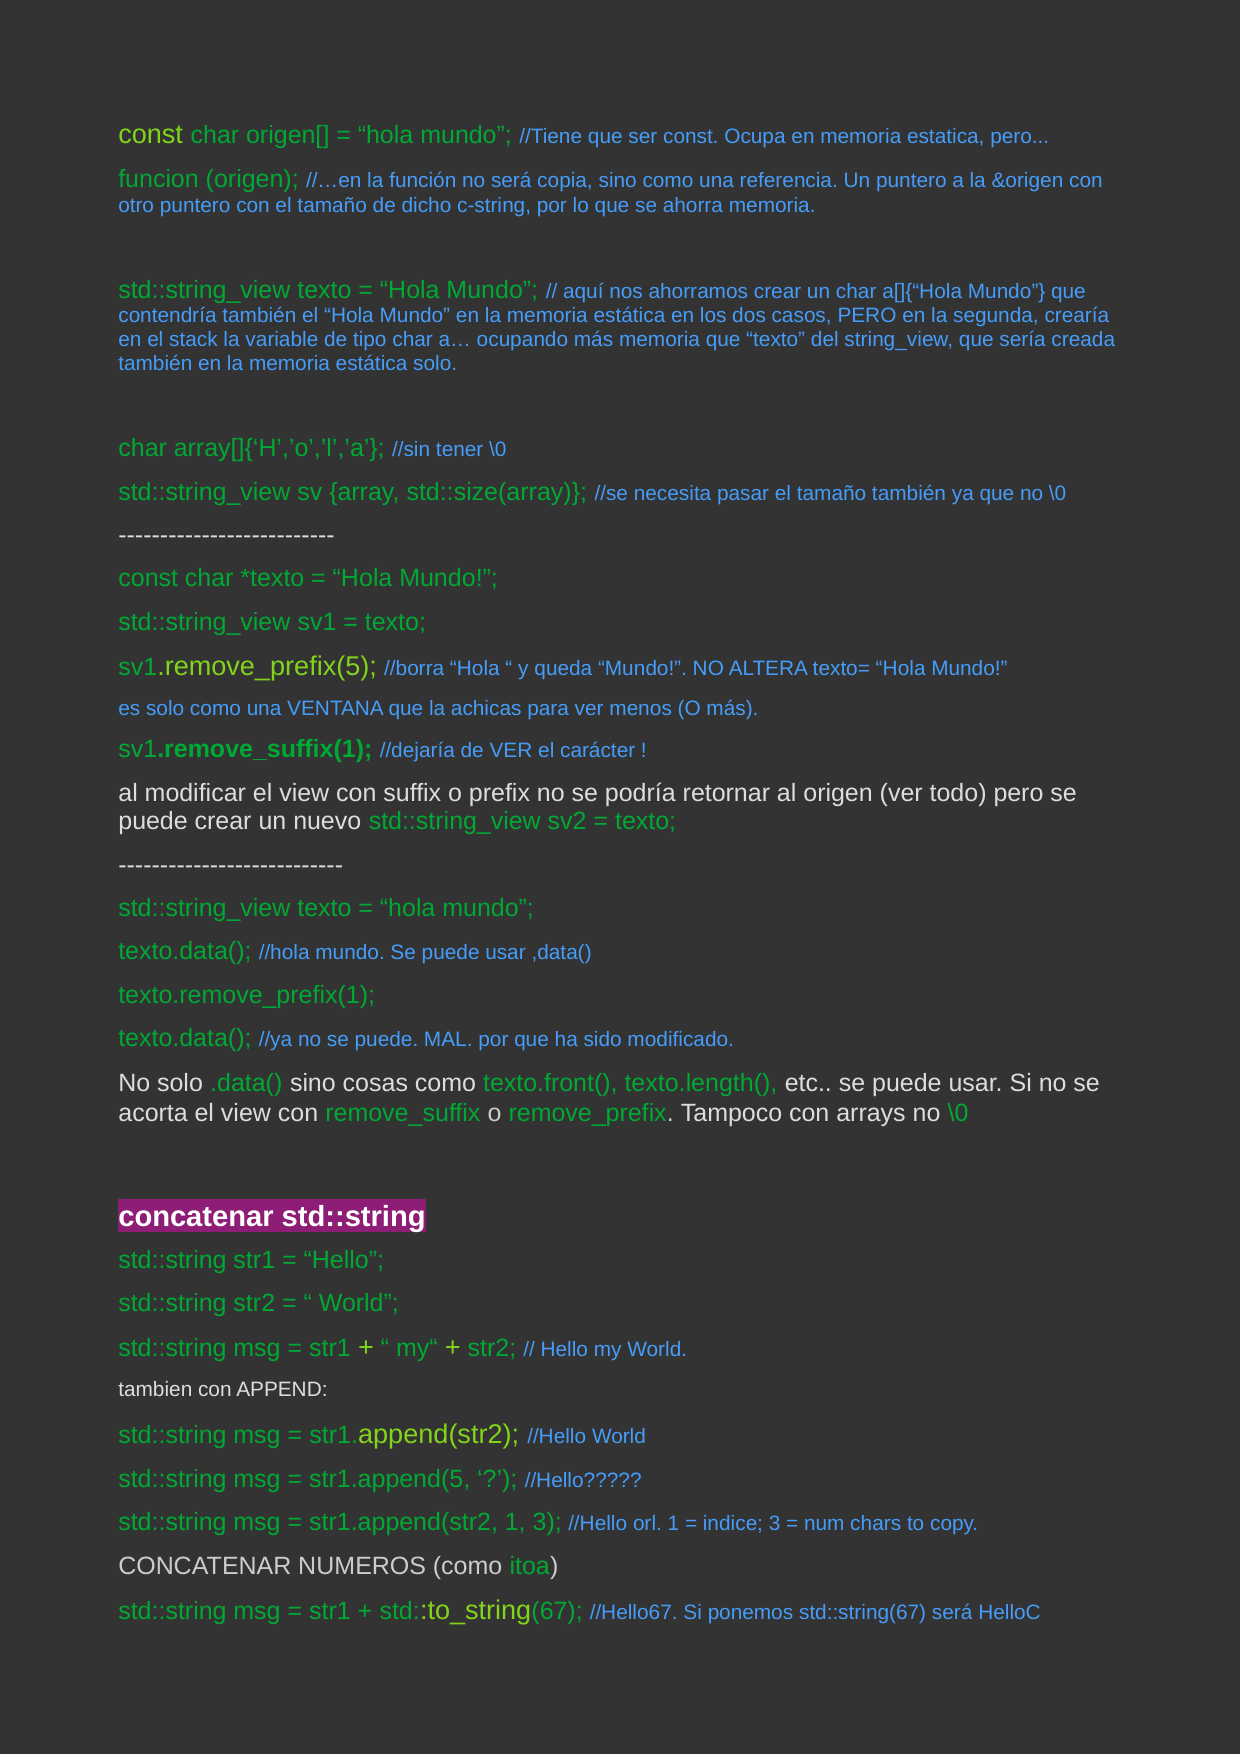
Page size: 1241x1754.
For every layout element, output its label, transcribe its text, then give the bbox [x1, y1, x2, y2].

text const char origen[] = “hola mundo”; //Tiene que ser const. Ocupa en memoria estatica, pero... [118, 118, 1122, 149]
text sv1.remove_suffix(1); //dejaría de VER el carácter ! [118, 734, 1122, 763]
text --------------------------- [118, 849, 1122, 878]
text -------------------------- [118, 520, 1122, 548]
text std::string_view sv {array, std::size(array)}; //se necesita pasar el tamaño también ya que no \0 [118, 476, 1122, 505]
text std::string msg = str1.append(str2); //Hello World [118, 1416, 1122, 1449]
text tambien con APPEND: [118, 1377, 1122, 1401]
text texto.remove_prefix(1); [118, 979, 1122, 1008]
text No solo .data() sino cosas como texto.front(), texto.length(), etc.. se puede usar. Si no se acorta el view con remove_suffix o remove_prefix. Tampoco con arrays no \0 [118, 1066, 1122, 1126]
text std::string str1 = “Hello”; [118, 1245, 1122, 1273]
text std::string str2 = “ World”; [118, 1288, 1122, 1317]
text texto.data(); //hola mundo. Se puede usar ,data() [118, 936, 1122, 965]
text std::string msg = str1.append(str2, 1, 3); //Hello orl. 1 = indice; 3 = num chars to copy. [118, 1507, 1122, 1536]
text texto.data(); //ya no se puede. MAL. por que ha sido modificado. [118, 1023, 1122, 1052]
text al modificar el view con suffix o prefix no se podría retornar al origen (ver todo) pero se puede crear un nuevo std::string_view sv2 = texto; [118, 777, 1122, 835]
text char array[]{‘H’,’o’,’l’,’a’}; //sin tener \0 [118, 433, 1122, 462]
text std::string_view sv1 = texto; [118, 606, 1122, 635]
text funcion (origen); //…en la función no será copia, sino como una referencia. Un puntero a la &origen con otro puntero con el tamaño de dicho c-string, por lo que se ahorra memoria. [118, 164, 1122, 217]
text std::string_view texto = “Hola Mundo”; // aquí nos ahorramos crear un char a[]{“Hola Mundo”} que contendría también el “Hola Mundo” en la memoria estática en los dos casos, PERO en la segunda, crearía en el stack la variable de tipo char a… ocupando más memoria que “texto” del string_view, que sería creada también en la memoria estática solo. [118, 274, 1122, 375]
text es solo como una VENTANA que la achicas para ver menos (O más). [118, 696, 1122, 719]
text const char *texto = “Hola Mundo!”; [118, 563, 1122, 592]
text sv1.remove_prefix(5); //borra “Hola “ y queda “Mundo!”. NO ALTERA texto= “Hola Mundo!” [118, 650, 1122, 681]
text std::string msg = str1 + “ my“ + str2; // Hello my World. [118, 1331, 1122, 1363]
text std::string msg = str1.append(5, ‘?’); //Hello????? [118, 1464, 1122, 1493]
subtitle concatenar std::string [118, 1199, 1122, 1232]
text std::string_view texto = “hola mundo”; [118, 893, 1122, 922]
text CONCATENAR NUMEROS (como itoa) [118, 1551, 1122, 1579]
text std::string msg = str1 + std::to_string(67); //Hello67. Si ponemos std::string(67) será HelloC [118, 1594, 1122, 1625]
